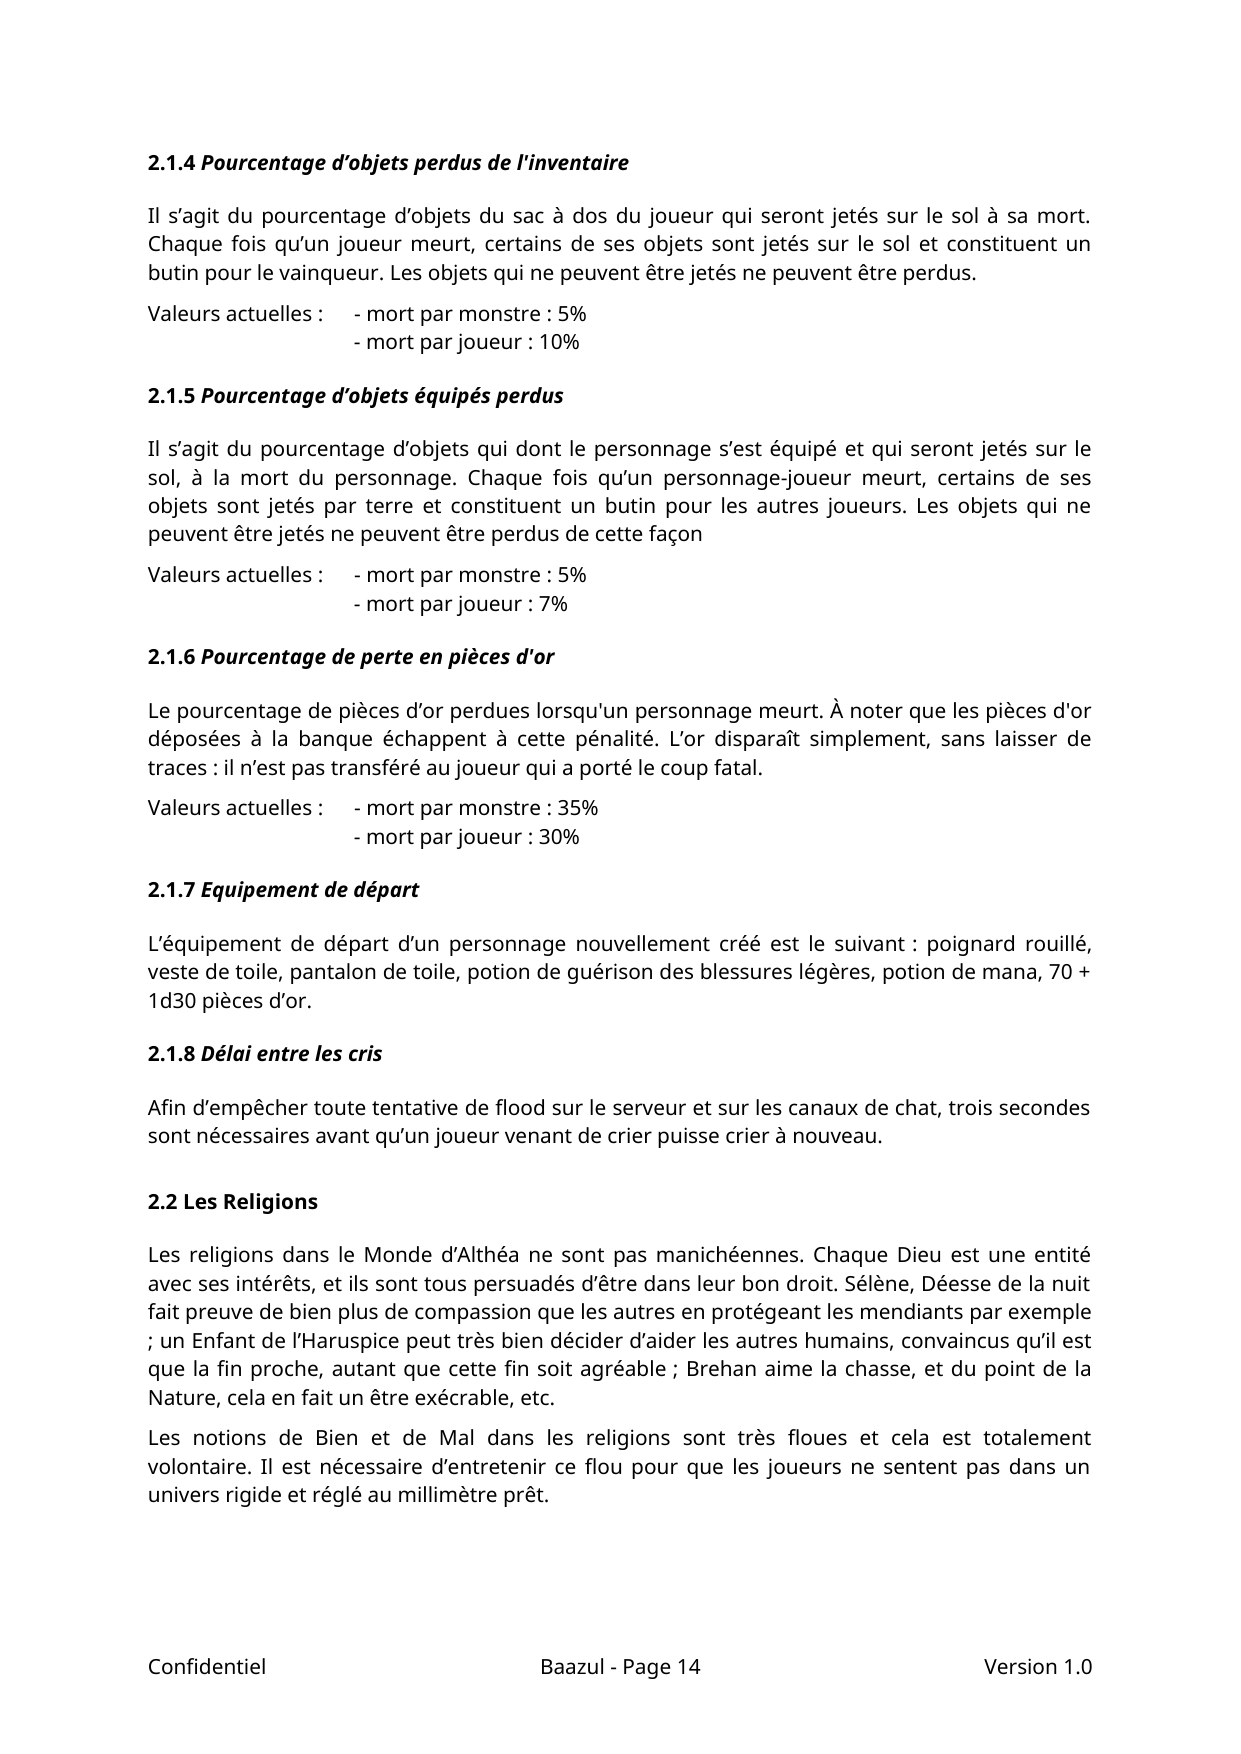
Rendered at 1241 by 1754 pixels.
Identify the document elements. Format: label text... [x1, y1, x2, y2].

text - mort par joueur : 30% [148, 822, 1093, 850]
subtitle Pourcentage d’objets équipés perdus [148, 381, 1093, 409]
text Afin d’empêcher toute tentative de flood sur le serveur et sur les canaux de chat, trois secondes sont nécessaires avant qu’un joueur venant de crier puisse crier à nouveau. [148, 1093, 1093, 1149]
text Valeurs actuelles : - mort par monstre : 35% [148, 793, 1093, 822]
subtitle Pourcentage de perte en pièces d'or [148, 642, 1093, 671]
text Les religions dans le Monde d’Althéa ne sont pas manichéennes. Chaque Dieu est une entité avec ses intérêts, et ils sont tous persuadés d’être dans leur bon droit. Sélène, Déesse de la nuit fait preuve de bien plus de compassion que les autres en protégeant les mendiants par exemple ; un Enfant de l’Haruspice peut très bien décider d’aider les autres humains, convaincus qu’il est que la fin proche, autant que cette fin soit agréable ; Brehan aime la chasse, et du point de la Nature, cela en fait un être exécrable, etc. [148, 1240, 1093, 1411]
text Valeurs actuelles : - mort par monstre : 5% [148, 560, 1093, 589]
text Les notions de Bien et de Mal dans les religions sont très floues et cela est totalement volontaire. Il est nécessaire d’entretenir ce flou pour que les joueurs ne sentent pas dans un univers rigide et réglé au millimètre prêt. [148, 1423, 1093, 1509]
text - mort par joueur : 10% [148, 327, 1093, 356]
text Valeurs actuelles : - mort par monstre : 5% [148, 299, 1093, 327]
text - mort par joueur : 7% [148, 589, 1093, 617]
text L’équipement de départ d’un personnage nouvellement créé est le suivant : poignard rouillé, veste de toile, pantalon de toile, potion de guérison des blessures légères, potion de mana, 70 + 1d30 pièces d’or. [148, 929, 1093, 1014]
subtitle Pourcentage d’objets perdus de l'inventaire [148, 148, 1093, 176]
subtitle Equipement de départ [148, 875, 1093, 904]
text Le pourcentage de pièces d’or perdues lorsqu'un personnage meurt. À noter que les pièces d'or déposées à la banque échappent à cette pénalité. L’or disparaît simplement, sans laisser de traces : il n’est pas transféré au joueur qui a porté le coup fatal. [148, 696, 1093, 781]
text Il s’agit du pourcentage d’objets qui dont le personnage s’est équipé et qui seront jetés sur le sol, à la mort du personnage. Chaque fois qu’un personnage-joueur meurt, certains de ses objets sont jetés par terre et constituent un butin pour les autres joueurs. Les objets qui ne peuvent être jetés ne peuvent être perdus de cette façon [148, 434, 1093, 548]
text Il s’agit du pourcentage d’objets du sac à dos du joueur qui seront jetés sur le sol à sa mort. Chaque fois qu’un joueur meurt, certains de ses objets sont jetés sur le sol et constituent un butin pour le vainqueur. Les objets qui ne peuvent être jetés ne peuvent être perdus. [148, 201, 1093, 286]
subtitle Les Religions [148, 1187, 1093, 1215]
subtitle Délai entre les cris [148, 1039, 1093, 1068]
